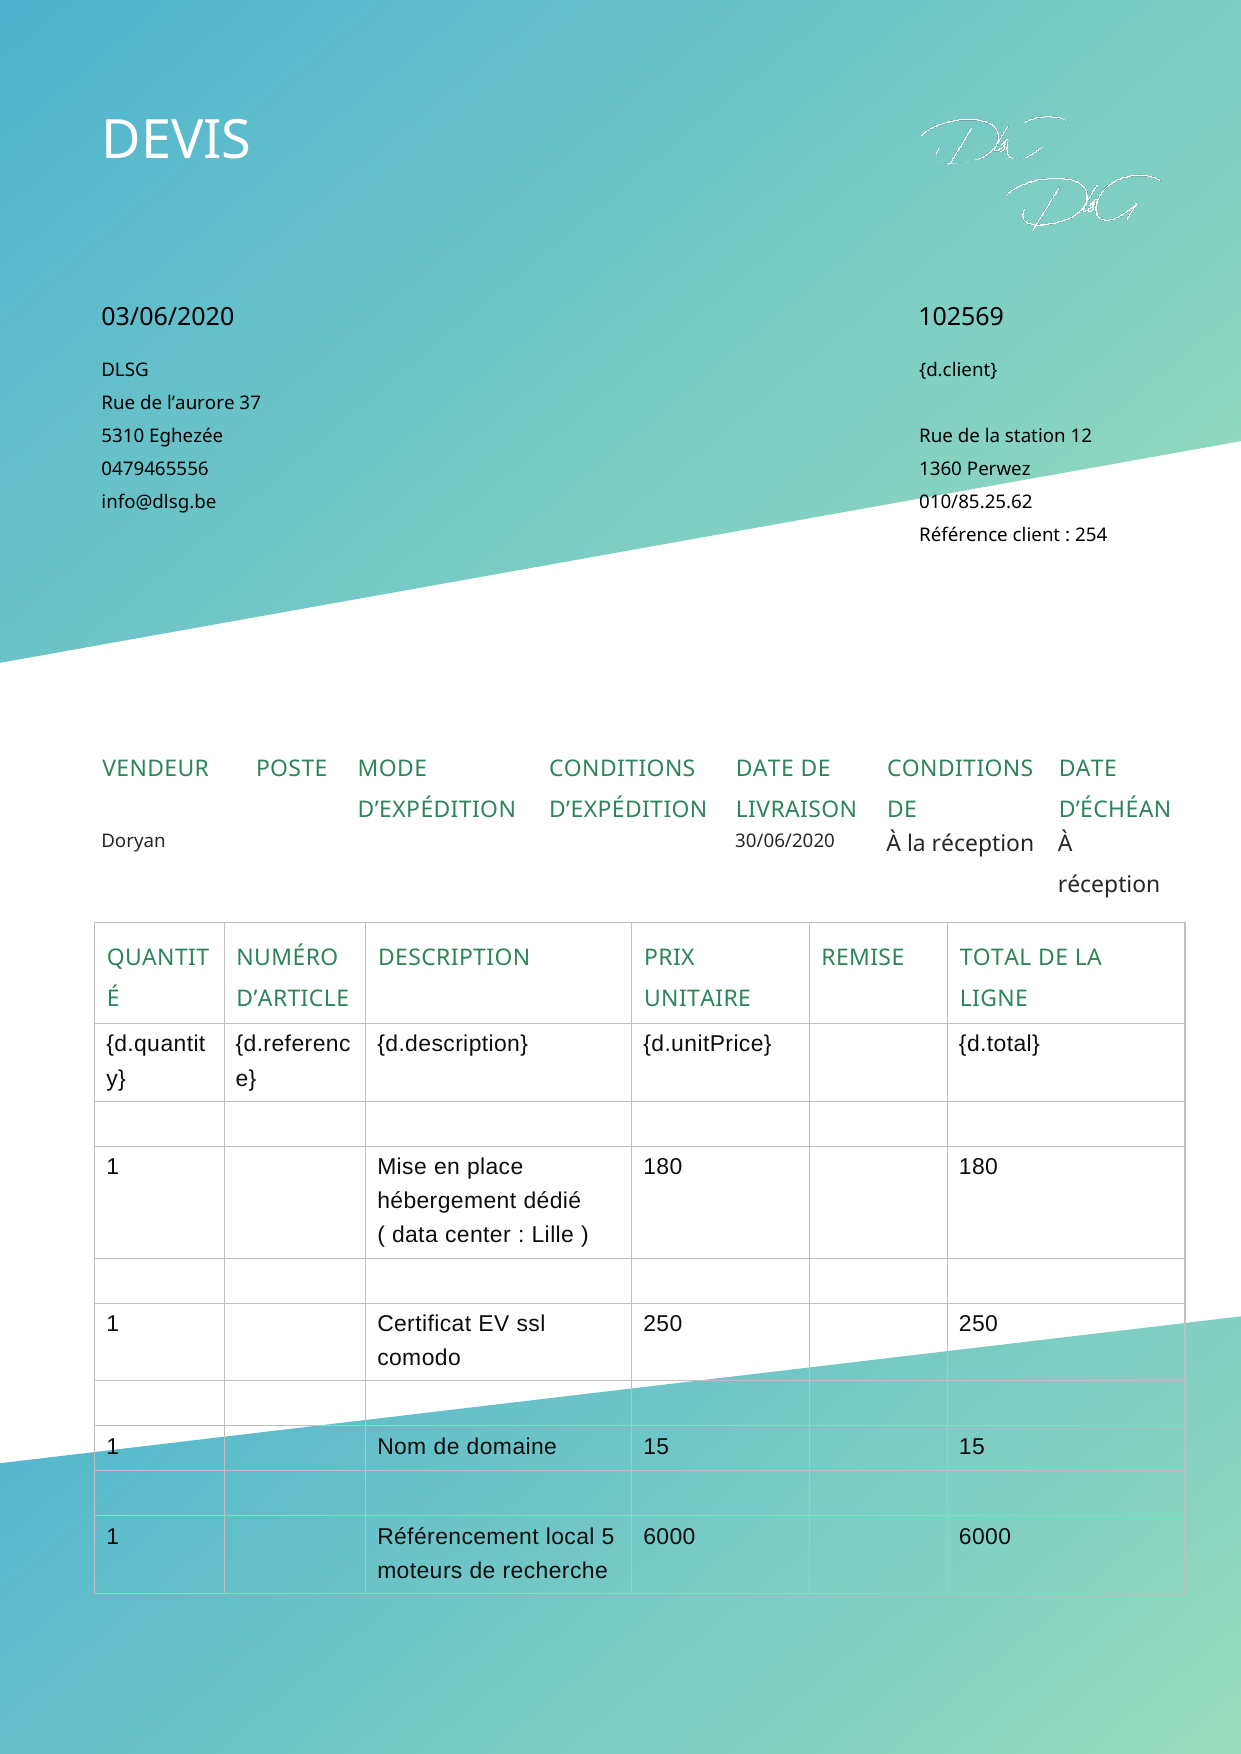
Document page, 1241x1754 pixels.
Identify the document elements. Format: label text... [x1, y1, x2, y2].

table_cell prix unitaire [632, 923, 809, 1023]
table_cell [90, 922, 94, 1023]
table_cell Poste [244, 746, 345, 821]
table_cell [810, 1304, 947, 1367]
table_cell [90, 1146, 94, 1258]
table_cell [225, 1304, 365, 1380]
table_cell 180 [948, 1147, 1184, 1258]
table_cell Description [366, 923, 631, 1023]
table_cell [90, 1303, 94, 1380]
table_cell 1 [95, 1304, 224, 1380]
table_header [354, 501, 908, 746]
table_cell À la réception [875, 821, 1046, 922]
table_cell MODE D’EXPÉDITION [345, 746, 537, 821]
table_cell {d.total} [948, 1024, 1184, 1101]
table_cell [810, 1102, 947, 1146]
table_cell [632, 1381, 686, 1388]
table_header {d.client} Rue de la station 12 1360 Perwez 010/85.25.62 Référence client : 254 [908, 452, 1185, 746]
table_cell [948, 1259, 1184, 1303]
table_cell {d.description} [366, 1024, 631, 1101]
table_cell [90, 1023, 94, 1101]
table_cell [948, 1102, 1184, 1146]
table_cell {d.reference} [225, 1024, 365, 1101]
table_cell [366, 1259, 631, 1303]
table_cell {d.unitPrice} [632, 1024, 809, 1101]
table_cell VENDEUR [90, 746, 244, 821]
table_cell Doryan [90, 821, 244, 922]
table_cell Total de la ligne [948, 923, 1184, 1023]
table_cell Date d’échéance [1046, 746, 1185, 821]
table_cell [632, 1259, 809, 1303]
table_cell Certificat EV ssl comodo [366, 1304, 631, 1380]
table_cell [90, 1425, 94, 1452]
table_cell [90, 1258, 94, 1303]
table_cell CONDITIONS D’EXPÉDITION [537, 746, 724, 821]
table_cell [95, 1381, 224, 1425]
table_cell numéro d’article [225, 923, 365, 1023]
table_cell [95, 1259, 224, 1303]
table_cell 1 [95, 1426, 224, 1451]
table_cell [225, 1102, 365, 1146]
table_cell [345, 821, 537, 922]
table_cell [244, 821, 345, 922]
table_cell [95, 1102, 224, 1146]
table_header DLSG Rue de l’aurore 37 5310 Eghezée 0479465556 info@dlsg.be [90, 600, 354, 746]
table_cell [632, 1102, 809, 1146]
table_cell [810, 1259, 947, 1303]
table_cell [366, 1381, 631, 1419]
table_cell DATE DE LIVRAISON [724, 746, 875, 821]
table_cell [366, 1102, 631, 1146]
table_cell Quantité [95, 923, 224, 1023]
table_cell {d.quantity} [95, 1024, 224, 1101]
table_cell [810, 1147, 947, 1258]
table_cell [810, 1024, 947, 1101]
table_cell [225, 1426, 306, 1436]
table_cell 250 [632, 1304, 809, 1380]
table_cell [90, 1380, 94, 1425]
table_cell [537, 821, 724, 922]
table_cell remise [810, 923, 947, 1023]
table_cell [90, 1101, 94, 1146]
table_cell 250 [948, 1304, 1184, 1350]
table_cell Conditions de paiement [875, 746, 1046, 821]
table_cell [225, 1381, 365, 1425]
table_cell Mise en place hébergement dédié ( data center : Lille ) [366, 1147, 631, 1258]
table_cell [225, 1259, 365, 1303]
table_cell À réception [1046, 821, 1185, 922]
table_cell 180 [632, 1147, 809, 1258]
table_cell 30/06/2020 [724, 821, 875, 922]
table_cell 1 [95, 1147, 224, 1258]
table_cell [225, 1147, 365, 1258]
